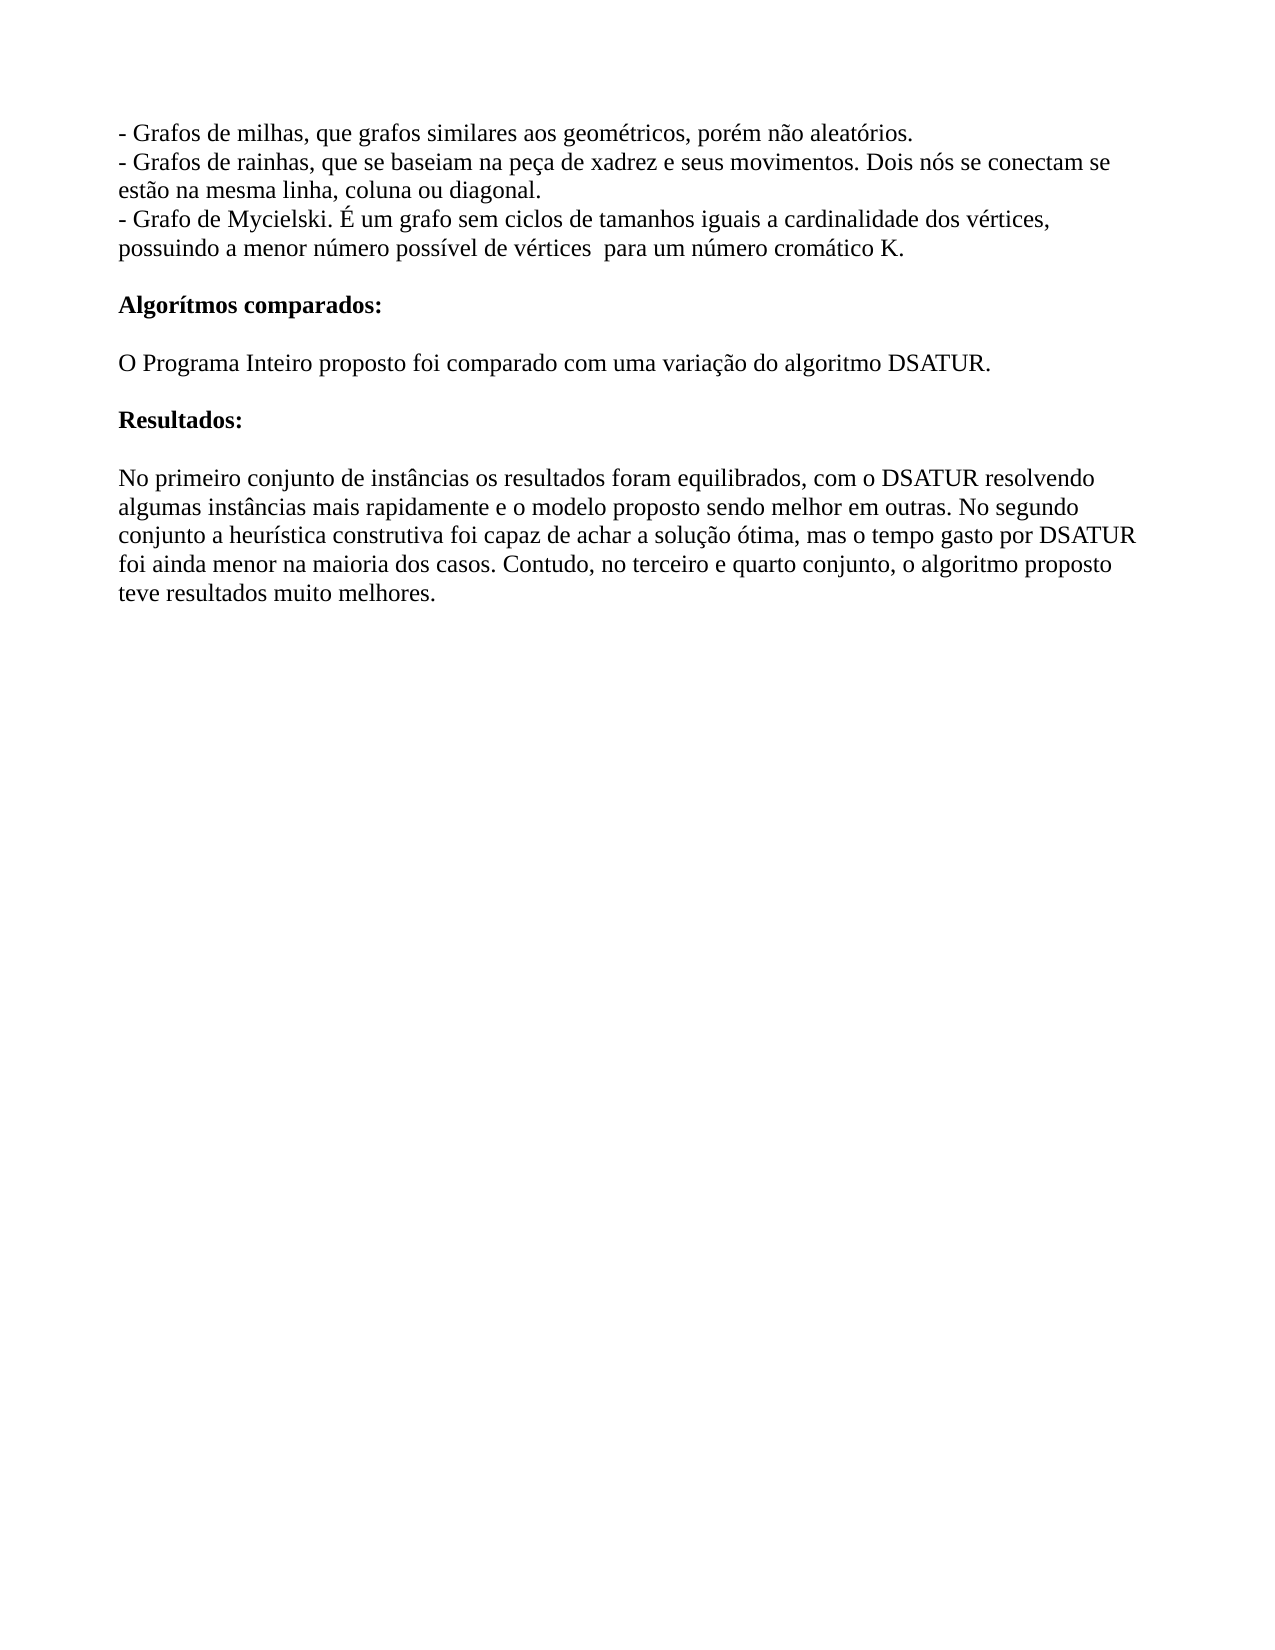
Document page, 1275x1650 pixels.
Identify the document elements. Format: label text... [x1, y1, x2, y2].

text Algorítmos comparados: [118, 291, 1157, 319]
text O Programa Inteiro proposto foi comparado com uma variação do algoritmo DSATUR. [118, 348, 1157, 377]
text Resultados: [118, 406, 1157, 434]
text - Grafos de milhas, que grafos similares aos geométricos, porém não aleatórios. [118, 118, 1157, 147]
text - Grafo de Mycielski. É um grafo sem ciclos de tamanhos iguais a cardinalidade dos vértices, possuindo a menor número possível de vértices para um número cromático K. [118, 204, 1157, 262]
text No primeiro conjunto de instâncias os resultados foram equilibrados, com o DSATUR resolvendo algumas instâncias mais rapidamente e o modelo proposto sendo melhor em outras. No segundo conjunto a heurística construtiva foi capaz de achar a solução ótima, mas o tempo gasto por DSATUR foi ainda menor na maioria dos casos. Contudo, no terceiro e quarto conjunto, o algoritmo proposto teve resultados muito melhores. [118, 463, 1157, 607]
text - Grafos de rainhas, que se baseiam na peça de xadrez e seus movimentos. Dois nós se conectam se estão na mesma linha, coluna ou diagonal. [118, 147, 1157, 204]
